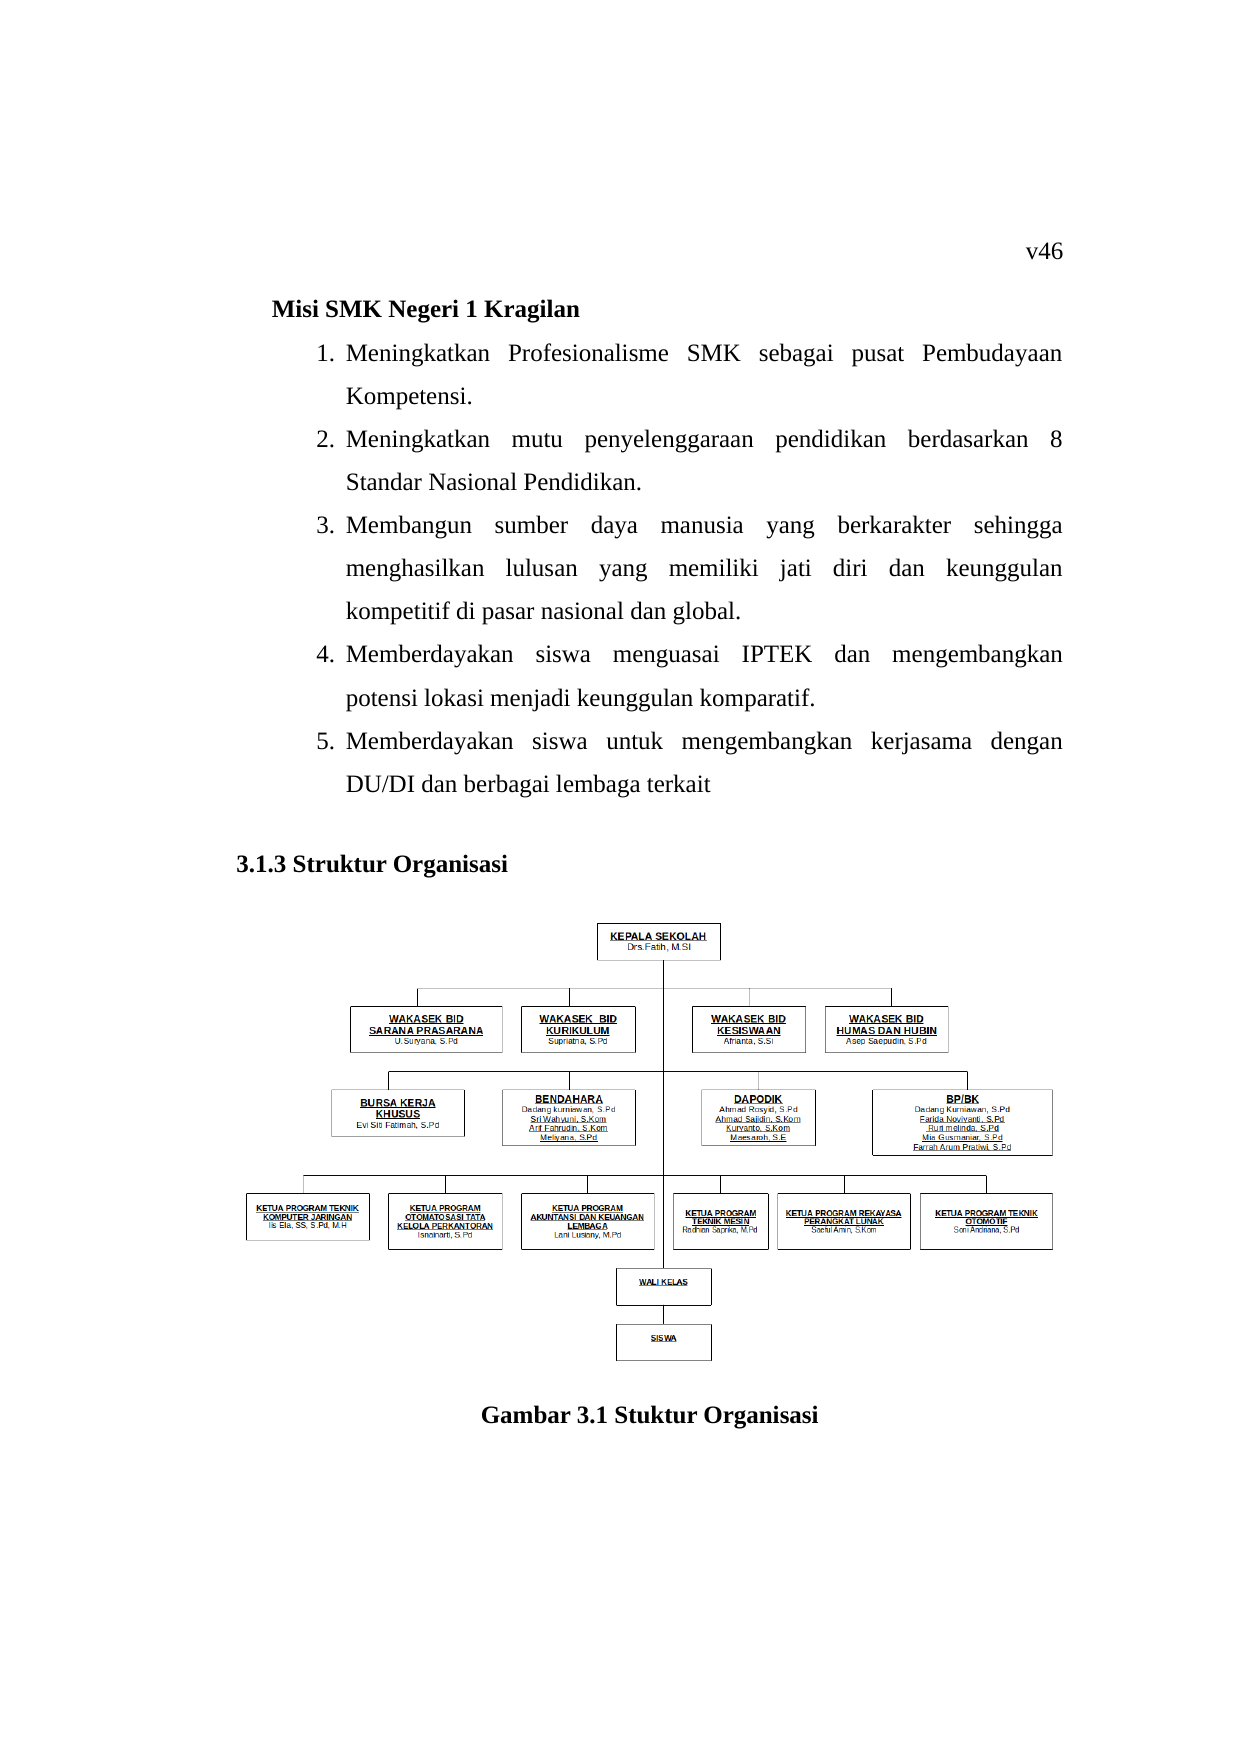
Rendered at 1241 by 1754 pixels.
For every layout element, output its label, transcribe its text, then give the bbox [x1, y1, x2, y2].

list Memberdayakan siswa menguasai IPTEK dan mengembangkan potensi lokasi menjadi keunggulan komparatif. [316, 639, 1063, 711]
text Gambar 3.1 Stuktur Organisasi [236, 1378, 1063, 1429]
list Membangun sumber daya manusia yang berkarakter sehingga menghasilkan lulusan yang memiliki jati diri dan keunggulan kompetitif di pasar nasional dan global. [316, 510, 1063, 625]
picture [236, 913, 1063, 1378]
list Meningkatkan Profesionalisme SMK sebagai pusat Pembudayaan Kompetensi. [316, 338, 1063, 409]
subtitle 3.1.3 Struktur Organisasi [236, 849, 1063, 878]
text Misi SMK Negeri 1 Kragilan [272, 294, 1063, 323]
list Memberdayakan siswa untuk mengembangkan kerjasama dengan DU/DI dan berbagai lembaga terkait [316, 726, 1063, 798]
list Meningkatkan mutu penyelenggaraan pendidikan berdasarkan 8 Standar Nasional Pendidikan. [316, 424, 1063, 496]
